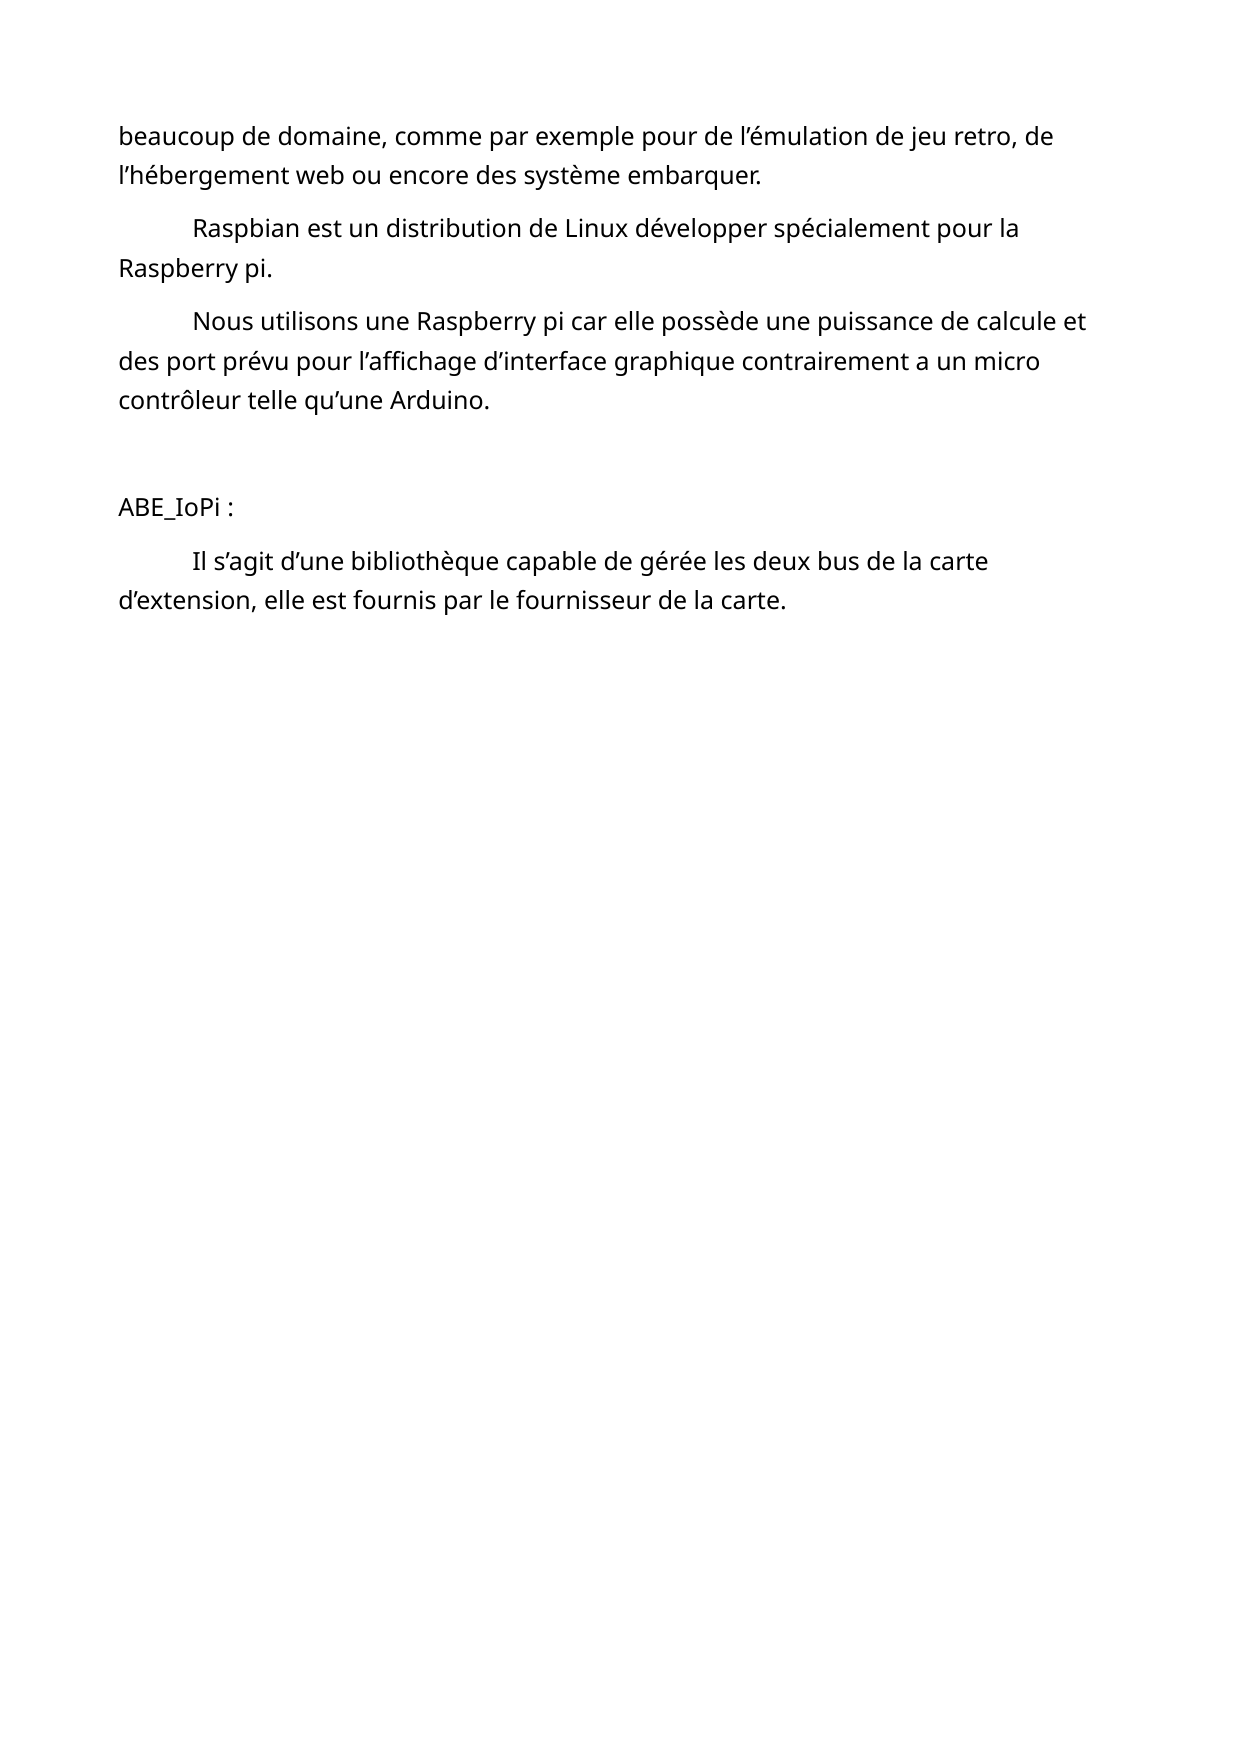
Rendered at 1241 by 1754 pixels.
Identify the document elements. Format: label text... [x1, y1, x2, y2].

text Nous utilisons une Raspberry pi car elle possède une puissance de calcule et des port prévu pour l’affichage d’interface graphique contrairement a un micro contrôleur telle qu’une Arduino. [118, 304, 1122, 416]
text Il s’agit d’une bibliothèque capable de gérée les deux bus de la carte d’extension, elle est fournis par le fournisseur de la carte. [118, 543, 1122, 617]
text ABE_IoPi : [118, 490, 1122, 524]
text Raspbian est un distribution de Linux développer spécialement pour la Raspberry pi. [118, 211, 1122, 284]
text beaucoup de domaine, comme par exemple pour de l’émulation de jeu retro, de l’hébergement web ou encore des système embarquer. [118, 118, 1122, 191]
